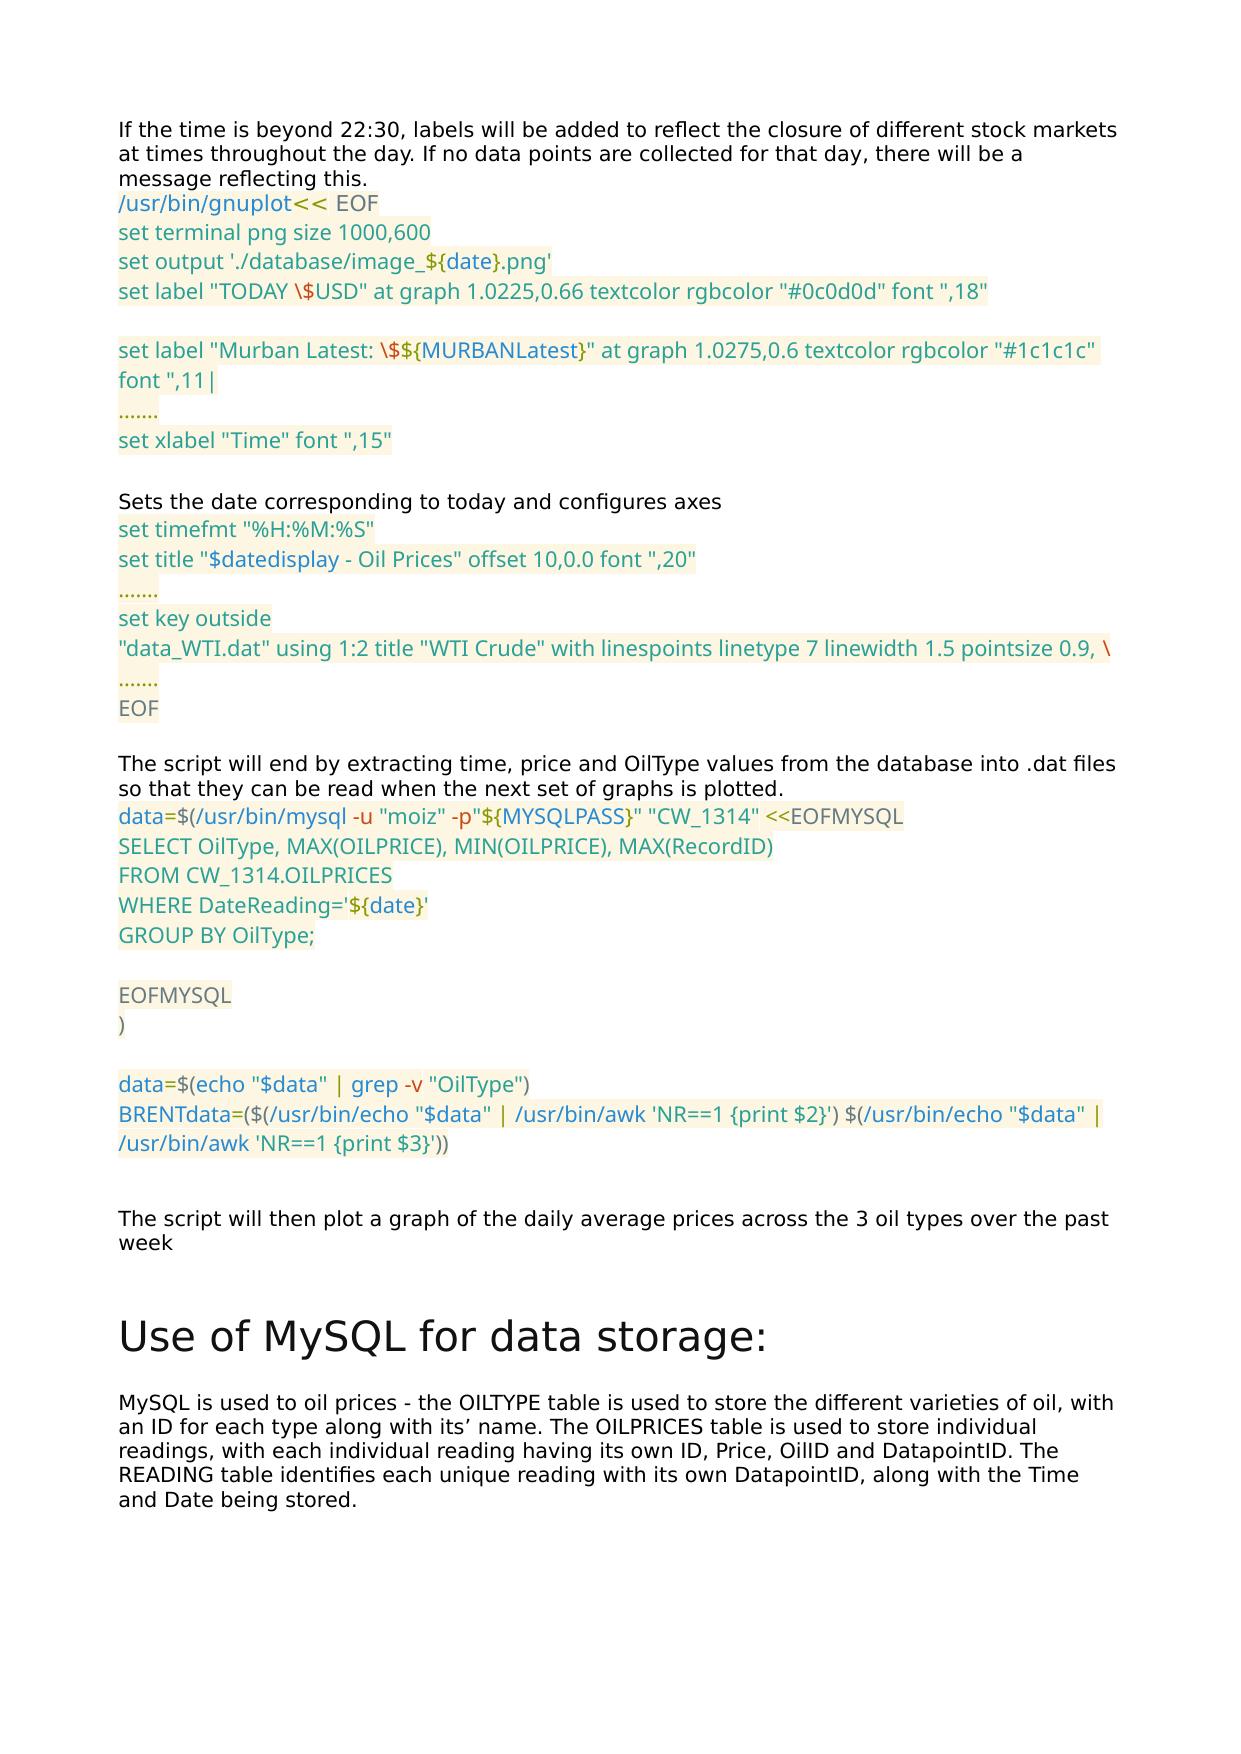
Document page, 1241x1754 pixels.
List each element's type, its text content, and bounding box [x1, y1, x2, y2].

text ……. [118, 395, 1122, 425]
text /usr/bin/gnuplot<< EOF [118, 191, 1122, 216]
text BRENTdata=($(/usr/bin/echo "$data" | /usr/bin/awk 'NR==1 {print $2}') $(/usr/bin/echo "$data" | /usr/bin/awk 'NR==1 {print $3}')) [118, 1099, 1122, 1158]
text ……. [118, 663, 1122, 693]
text set title "$datedisplay - Oil Prices" offset 10,0.0 font ",20" [118, 544, 1122, 574]
text GROUP BY OilType; [118, 920, 1122, 950]
text SELECT OilType, MAX(OILPRICE), MIN(OILPRICE), MAX(RecordID) [118, 831, 1122, 861]
text WHERE DateReading='${date}' [118, 890, 1122, 920]
text If the time is beyond 22:30, labels will be added to reflect the closure of different stock markets at times throughout the day. If no data points are collected for that day, there will be a message reflecting this. [118, 118, 1122, 191]
text MySQL is used to oil prices - the OILTYPE table is used to store the different varieties of oil, with an ID for each type along with its’ name. The OILPRICES table is used to store individual readings, with each individual reading having its own ID, Price, OilID and DatapointID. The READING table identifies each unique reading with its own DatapointID, along with the Time and Date being stored. [118, 1391, 1122, 1512]
text The script will end by extracting time, price and OilType values from the database into .dat files so that they can be read when the next set of graphs is plotted. [118, 752, 1122, 801]
text data=$(/usr/bin/mysql -u "moiz" -p"${MYSQLPASS}" "CW_1314" <<EOFMYSQL [118, 801, 1122, 831]
text data=$(echo "$data" | grep -v "OilType") [118, 1069, 1122, 1099]
text The script will then plot a graph of the daily average prices across the 3 oil types over the past week [118, 1207, 1122, 1255]
text set key outside [118, 603, 1122, 633]
text Use of MySQL for data storage: [118, 1313, 1122, 1361]
text ……. [118, 574, 1122, 603]
text EOF [118, 693, 1122, 723]
text set xlabel "Time" font ",15" [118, 425, 1122, 455]
text set label "TODAY \$USD" at graph 1.0225,0.66 textcolor rgbcolor "#0c0d0d" font ",18" [118, 276, 1122, 306]
text EOFMYSQL [118, 979, 1122, 1009]
text set output './database/image_${date}.png' [118, 246, 1122, 276]
text set timefmt "%H:%M:%S" [118, 514, 1122, 544]
text ) [118, 1009, 1122, 1039]
text "data_WTI.dat" using 1:2 title "WTI Crude" with linespoints linetype 7 linewidth 1.5 pointsize 0.9, \ [118, 633, 1122, 663]
text set label "Murban Latest: \$${MURBANLatest}" at graph 1.0275,0.6 textcolor rgbcolor "#1c1c1c" font ",11| [118, 336, 1122, 395]
text FROM CW_1314.OILPRICES [118, 861, 1122, 890]
text set terminal png size 1000,600 [118, 216, 1122, 246]
text Sets the date corresponding to today and configures axes [118, 484, 1122, 514]
